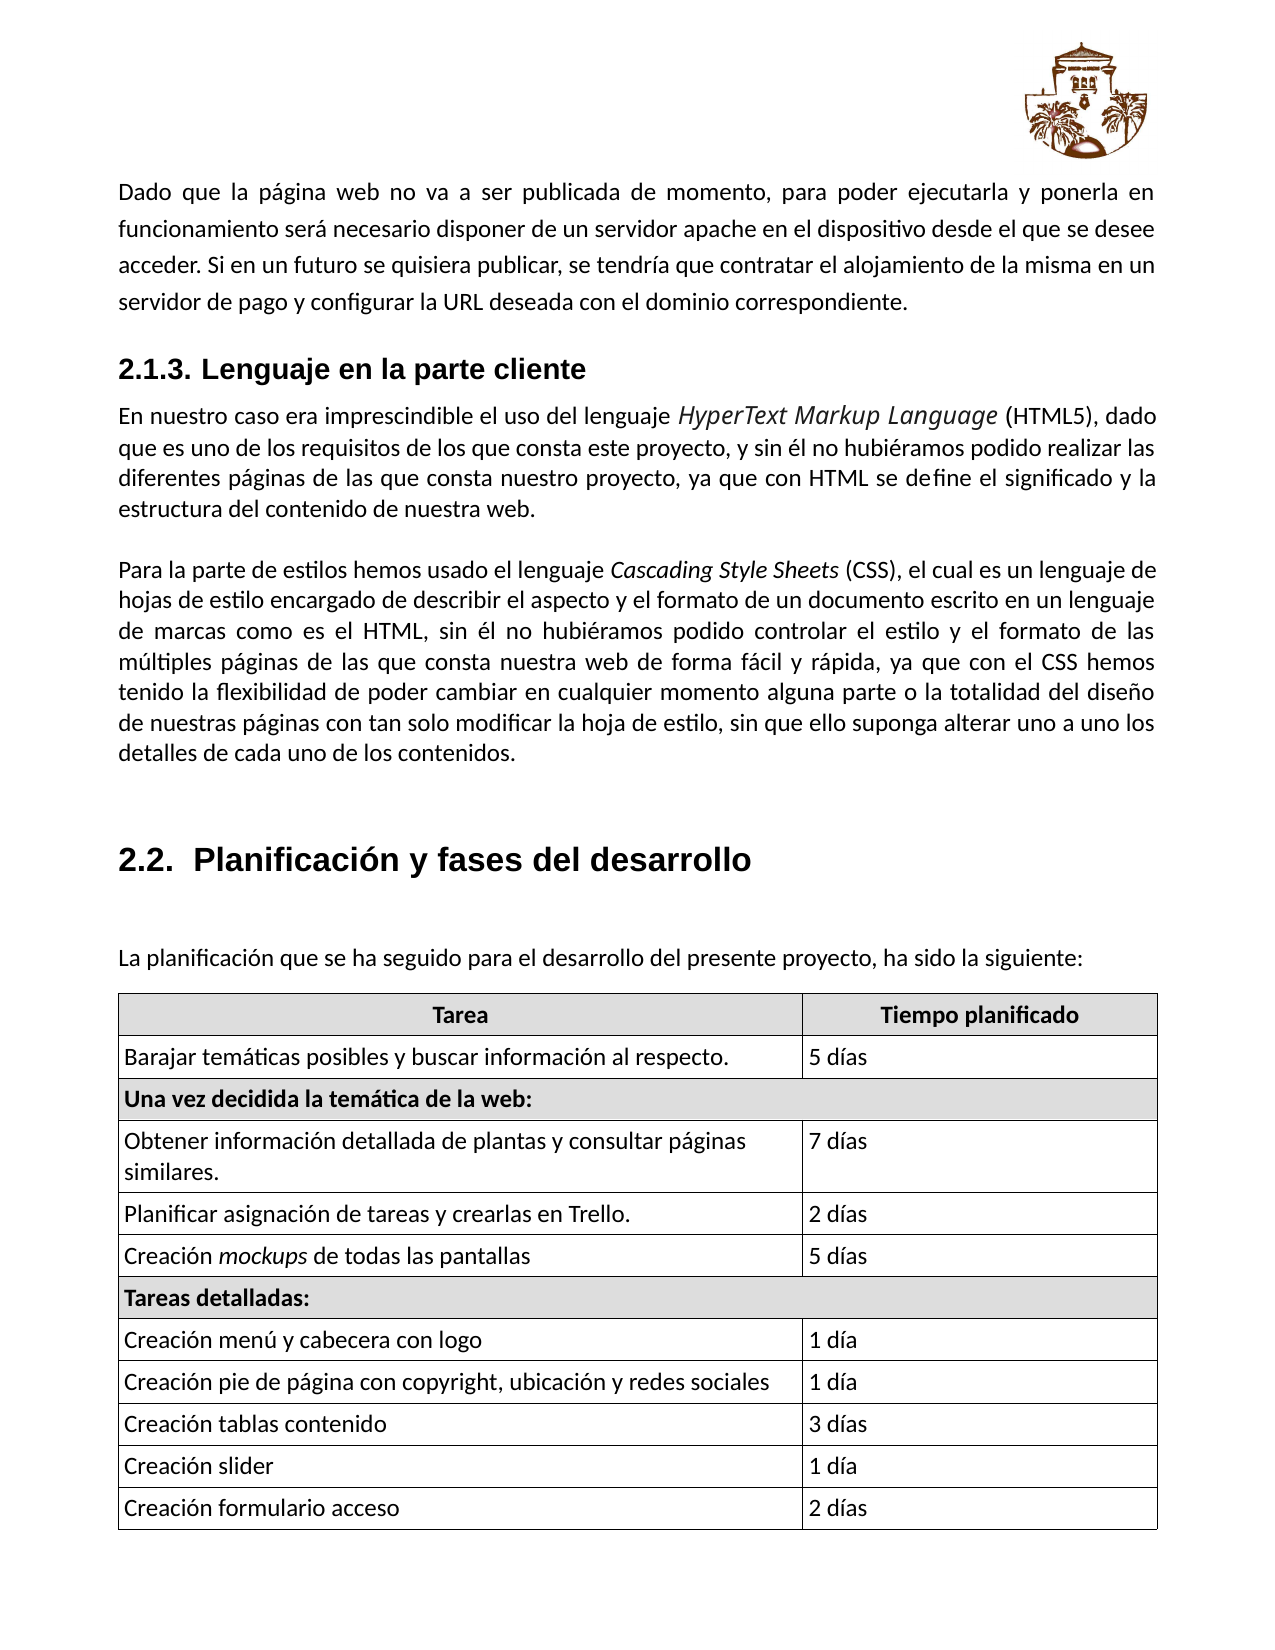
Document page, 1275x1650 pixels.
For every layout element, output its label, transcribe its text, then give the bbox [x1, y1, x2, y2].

table_cell Creación menú y cabecera con logo [119, 1319, 802, 1360]
table_cell Creación tablas contenido [119, 1404, 802, 1444]
table_cell Planificar asignación de tareas y crearlas en Trello. [119, 1193, 802, 1234]
table_cell 5 días [803, 1036, 1157, 1077]
table_cell 2 días [803, 1488, 1157, 1529]
table_cell Creación formulario acceso [119, 1488, 802, 1529]
table_cell 7 días [803, 1121, 1157, 1192]
table_cell Creación pie de página con copyright, ubicación y redes sociales [119, 1361, 802, 1402]
table_cell 2 días [803, 1193, 1157, 1234]
table_cell Tareas detalladas: [119, 1277, 1157, 1318]
table_header Tarea [119, 994, 802, 1035]
table_cell Creación slider [119, 1446, 802, 1487]
subtitle Lenguaje en la parte cliente [118, 352, 1157, 386]
table_header Tiempo planificado [803, 994, 1157, 1035]
table_cell 1 día [803, 1361, 1157, 1402]
table_cell 1 día [803, 1319, 1157, 1360]
table_cell Obtener información detallada de plantas y consultar páginas similares. [119, 1121, 802, 1192]
table_cell 5 días [803, 1235, 1157, 1276]
text La planificación que se ha seguido para el desarrollo del presente proyecto, ha sido la siguiente: [118, 942, 1157, 973]
text Dado que la página web no va a ser publicada de momento, para poder ejecutarla y ponerla en funcionamiento será necesario disponer de un servidor apache en el dispositivo desde el que se desee acceder. Si en un futuro se quisiera publicar, se tendría que contratar el alojamiento de la misma en un servidor de pago y configurar la URL deseada con el dominio correspondiente. [118, 176, 1157, 317]
text En nuestro caso era imprescindible el uso del lenguaje HyperText Markup Language (HTML5), dado que es uno de los requisitos de los que consta este proyecto, y sin él no hubiéramos podido realizar las diferentes páginas de las que consta nuestro proyecto, ya que con HTML se define el significado y la estructura del contenido de nuestra web. [118, 398, 1157, 524]
table_cell 3 días [803, 1404, 1157, 1444]
table_cell Barajar temáticas posibles y buscar información al respecto. [119, 1036, 802, 1077]
table_cell Creación mockups de todas las pantallas [119, 1235, 802, 1276]
table_cell 1 día [803, 1446, 1157, 1487]
subtitle Planificación y fases del desarrollo [118, 840, 1157, 878]
text Para la parte de estilos hemos usado el lenguaje Cascading Style Sheets (CSS), el cual es un lenguaje de hojas de estilo encargado de describir el aspecto y el formato de un documento escrito en un lenguaje de marcas como es el HTML, sin él no hubiéramos podido controlar el estilo y el formato de las múltiples páginas de las que consta nuestra web de forma fácil y rápida, ya que con el CSS hemos tenido la flexibilidad de poder cambiar en cualquier momento alguna parte o la totalidad del diseño de nuestras páginas con tan solo modificar la hoja de estilo, sin que ello suponga alterar uno a uno los detalles de cada uno de los contenidos. [118, 554, 1157, 768]
table_cell Una vez decidida la temática de la web: [119, 1079, 1157, 1119]
picture [1014, 30, 1158, 175]
